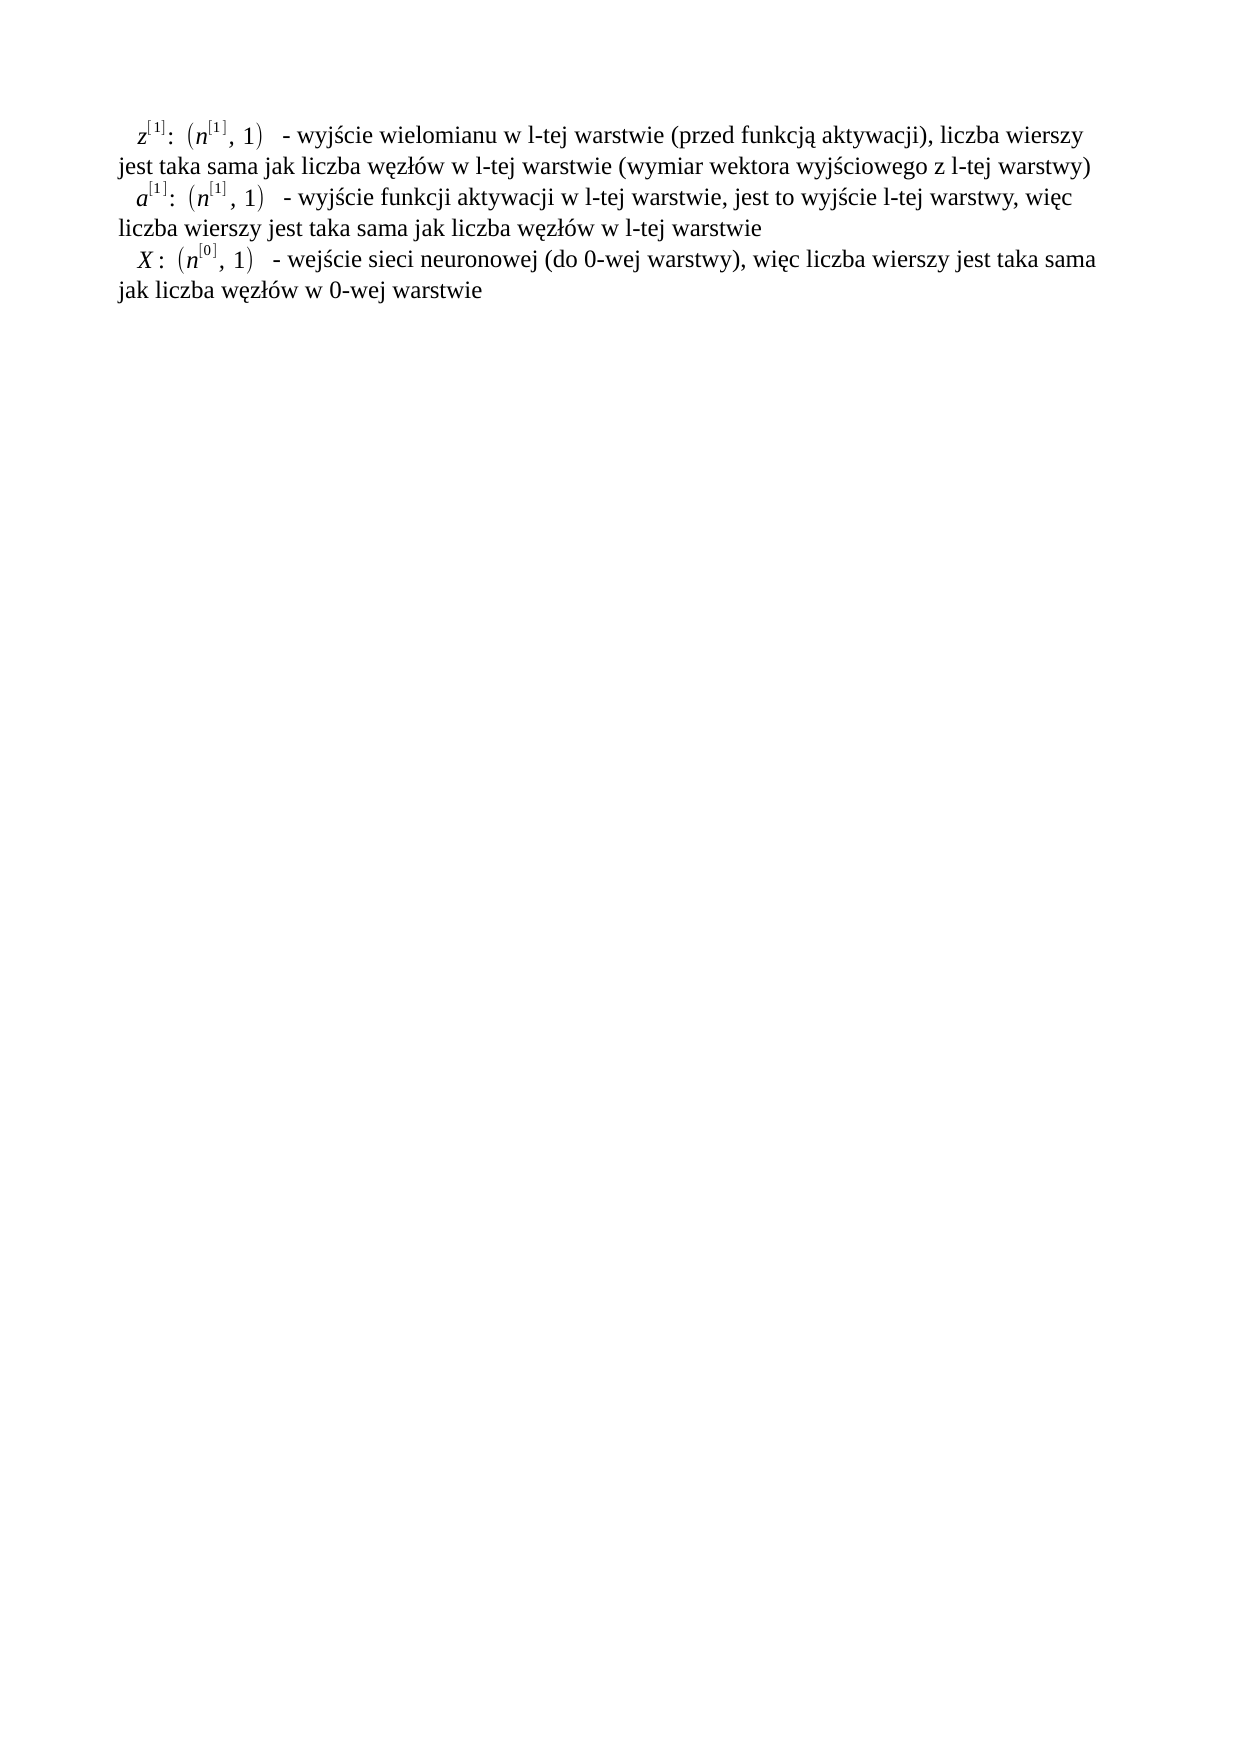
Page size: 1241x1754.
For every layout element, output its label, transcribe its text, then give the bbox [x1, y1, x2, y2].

text - wejście sieci neuronowej (do 0-wej warstwy), więc liczba wierszy jest taka sama jak liczba węzłów w 0-wej warstwie [118, 242, 1122, 303]
text - wyjście wielomianu w l-tej warstwie (przed funkcją aktywacji), liczba wierszy jest taka sama jak liczba węzłów w l-tej warstwie (wymiar wektora wyjściowego z l-tej warstwy) [118, 118, 1122, 180]
text - wyjście funkcji aktywacji w l-tej warstwie, jest to wyjście l-tej warstwy, więc liczba wierszy jest taka sama jak liczba węzłów w l-tej warstwie [118, 180, 1122, 242]
